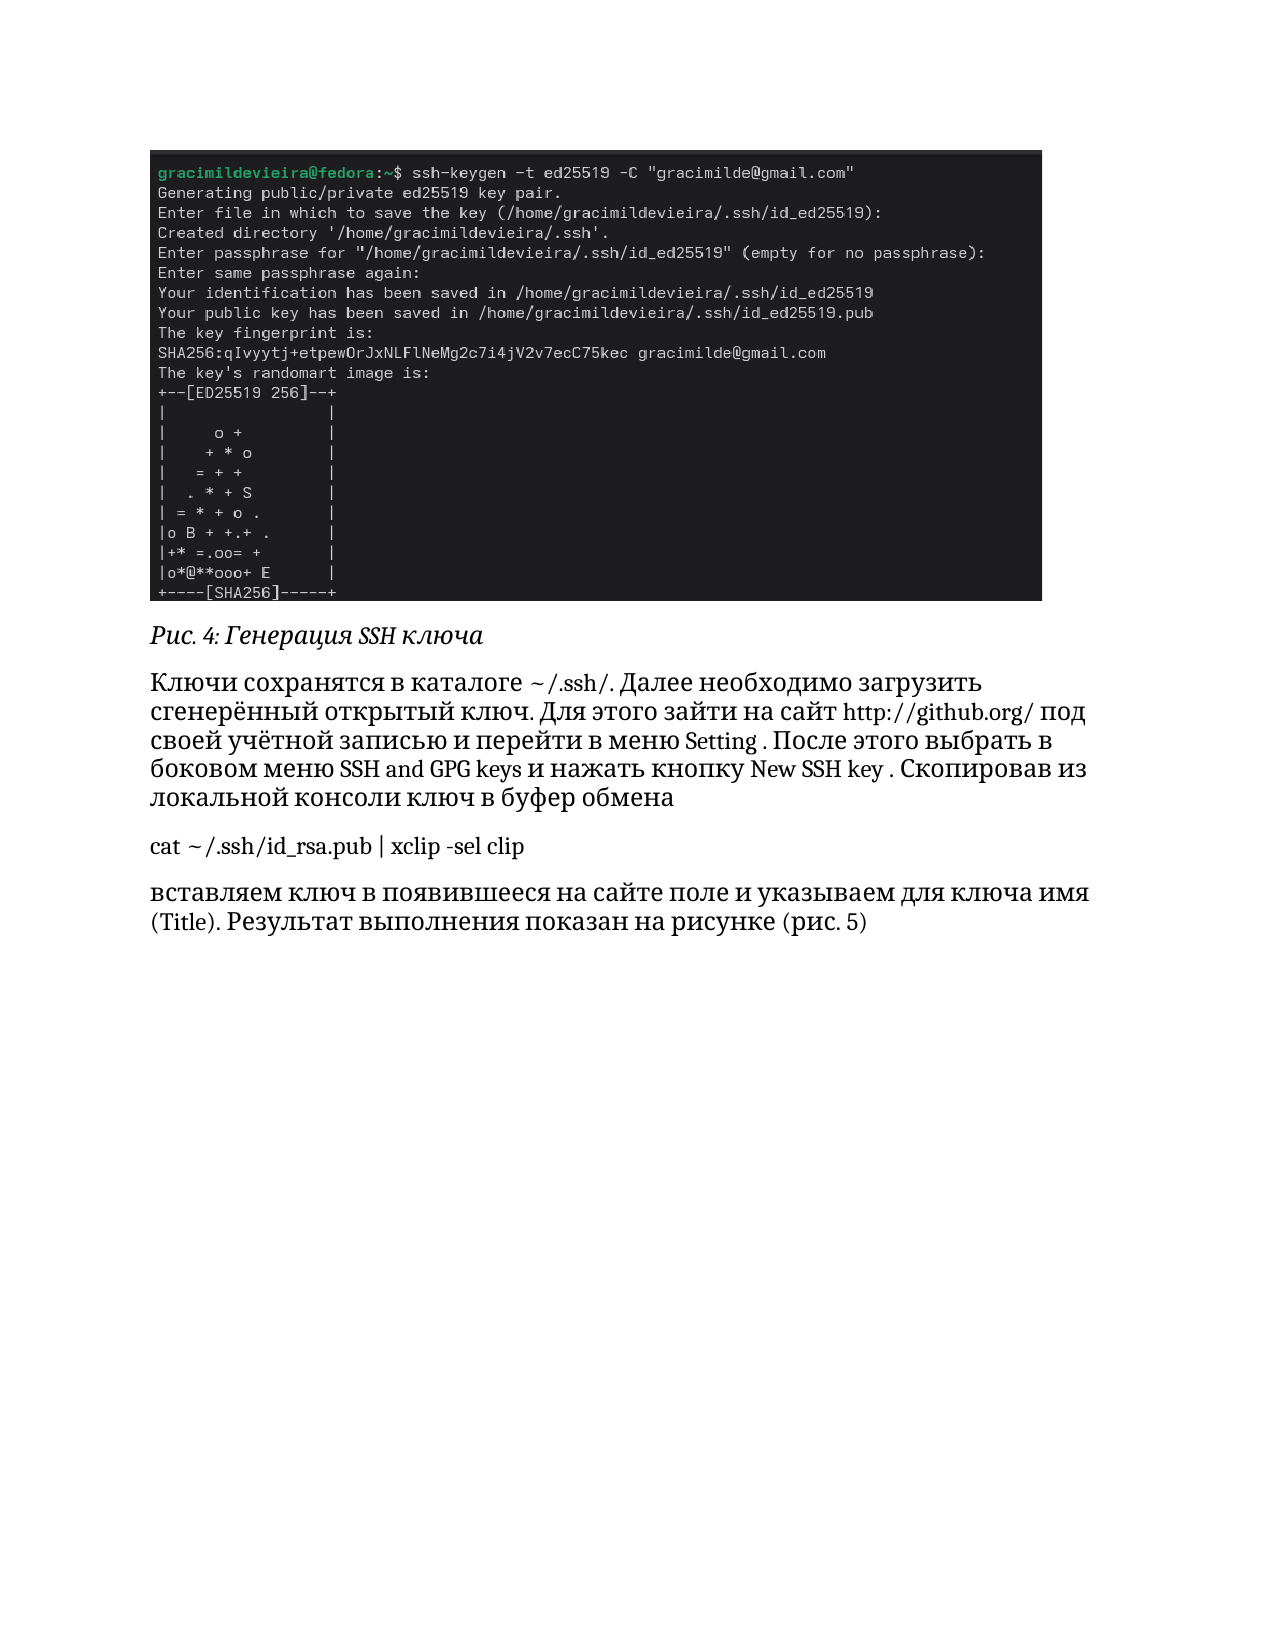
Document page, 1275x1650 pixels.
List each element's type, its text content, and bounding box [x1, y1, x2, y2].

text Ключи сохранятся в каталоге ~/.ssh/. Далее необходимо загрузить сгенерённый открытый ключ. Для этого зайти на сайт http://github.org/ под своей учётной записью и перейти в меню Setting . После этого выбрать в боковом меню SSH and GPG keys и нажать кнопку New SSH key . Скопировав из локальной консоли ключ в буфер обмена [150, 669, 1125, 813]
text вставляем ключ в появившееся на сайте поле и указываем для ключа имя (Title). Результат выполнения показан на рисунке (рис. 5) [150, 879, 1125, 937]
text Рис. 4: Генерация SSH ключа [150, 622, 1125, 650]
text cat ~/.ssh/id_rsa.pub | xclip -sel clip [150, 832, 1125, 860]
picture [150, 150, 1043, 601]
